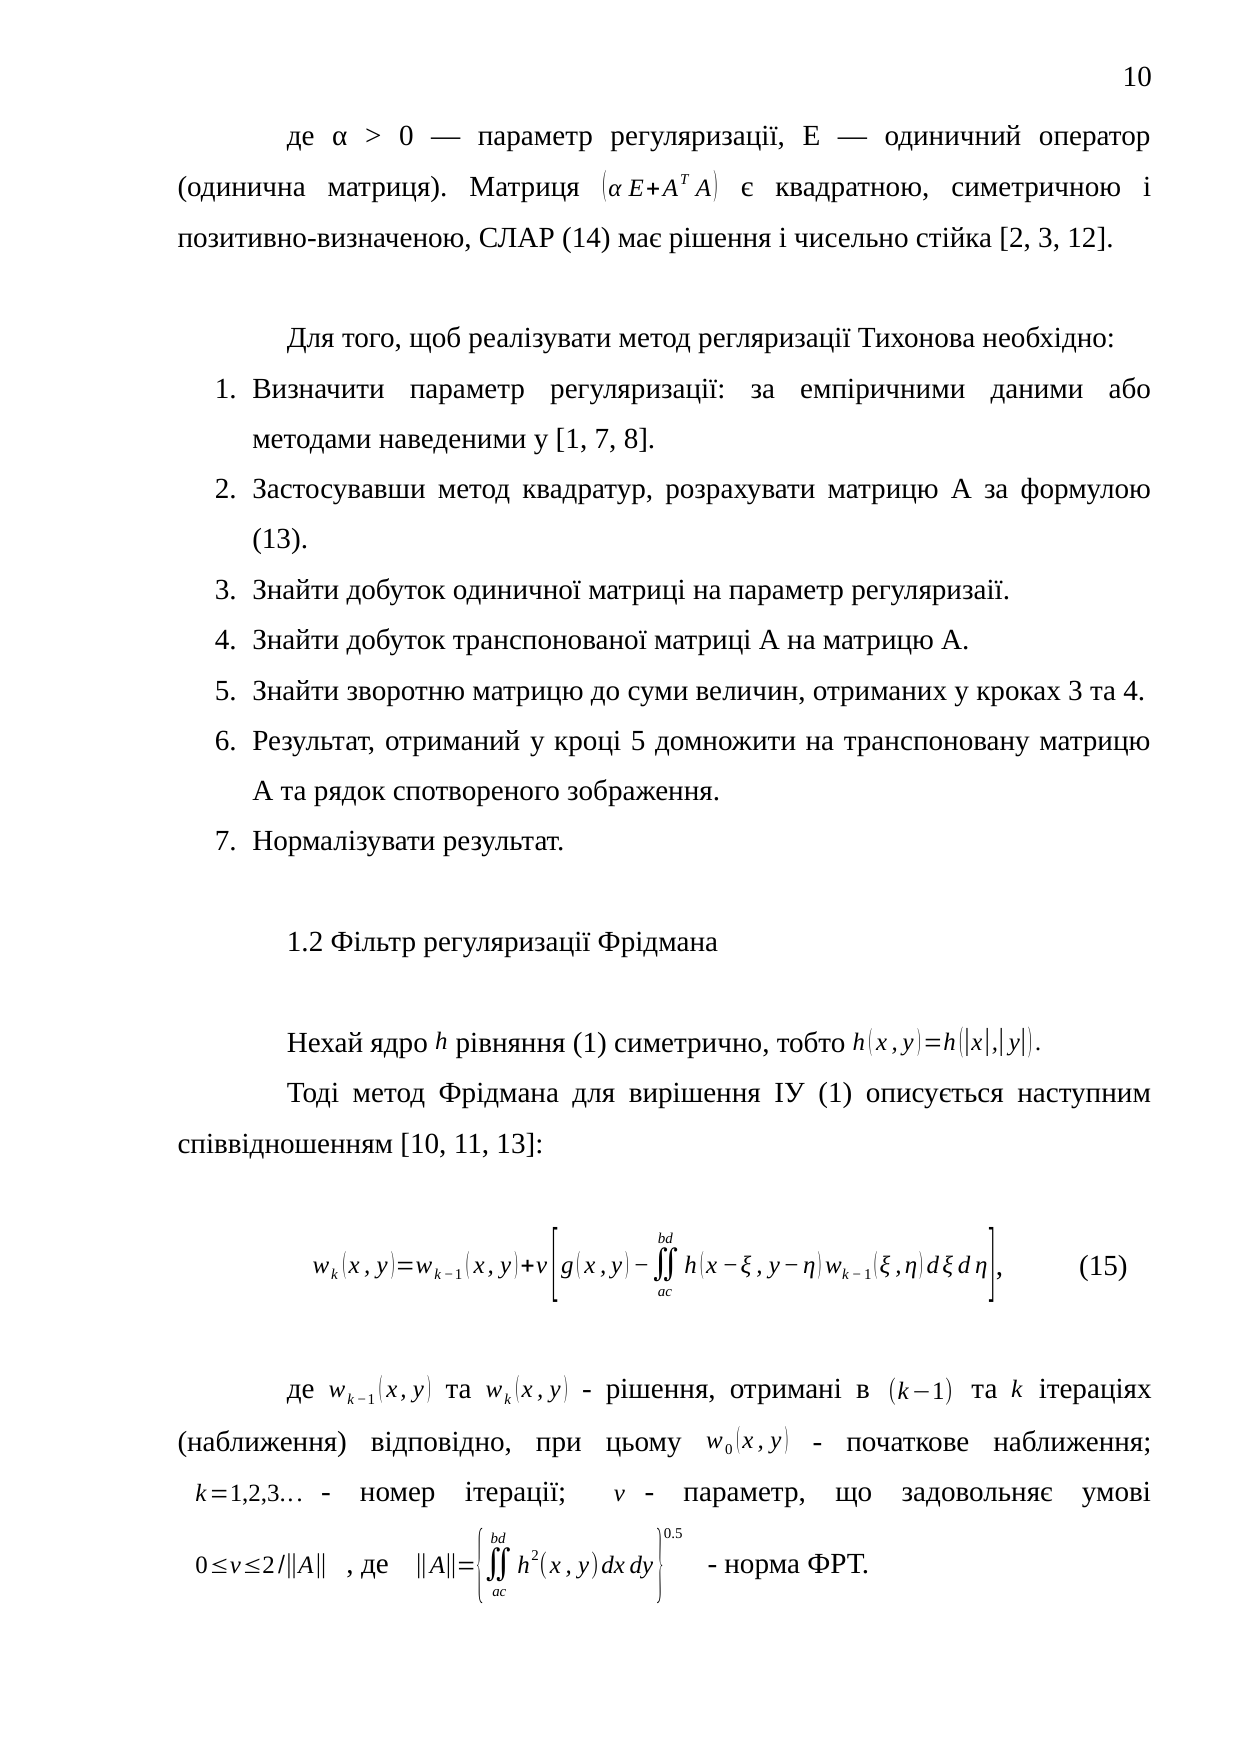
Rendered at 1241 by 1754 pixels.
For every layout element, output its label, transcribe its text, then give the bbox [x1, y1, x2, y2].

text 1.2 Фільтр регуляризації Фрідмана [177, 924, 1152, 958]
text Для того, щоб реалізувати метод регляризації Тихонова необхідно: [177, 320, 1152, 354]
list Знайти добуток одиничної матриці на параметр регуляризаії. [214, 572, 1152, 606]
list Знайти добуток транспонованої матриці А на матрицю А. [214, 622, 1152, 656]
table_header (15) [1068, 1226, 1162, 1321]
text Нехай ядро рівняння (1) симетрично, тобто [177, 1025, 1152, 1059]
list Результат, отриманий у кроці 5 домножити на транспоновану матрицю А та рядок спотвореного зображення. [214, 723, 1152, 807]
list Знайти зворотню матрицю до суми величин, отриманих у кроках 3 та 4. [214, 673, 1152, 706]
list Застосувавши метод квадратур, розрахувати матрицю А за формулою (13). [214, 471, 1152, 555]
table_header , [177, 1226, 1068, 1321]
text де та - рішення, отримані вта ітераціях (наближення) відповідно, при цьому - початкове наближення; - номер ітерації; - параметр, що задовольняє умові , де - норма ФРТ. [177, 1371, 1152, 1604]
list Нормалізувати результат. [214, 823, 1152, 857]
text Тоді метод Фрідмана для вирішення ІУ (1) описується наступним співвідношенням [10, 11, 13]: [177, 1075, 1152, 1159]
list Визначити параметр регуляризації: за емпіричними даними або методами наведеними у [1, 7, 8]. [214, 371, 1152, 454]
text де α > 0 — параметр регуляризації, E — одиничний оператор (одинична матриця). Матриця є квадратною, симетричною і позитивно-визначеною, СЛАР (14) має рішення і чисельно стійка [2, 3, 12]. [177, 118, 1152, 253]
